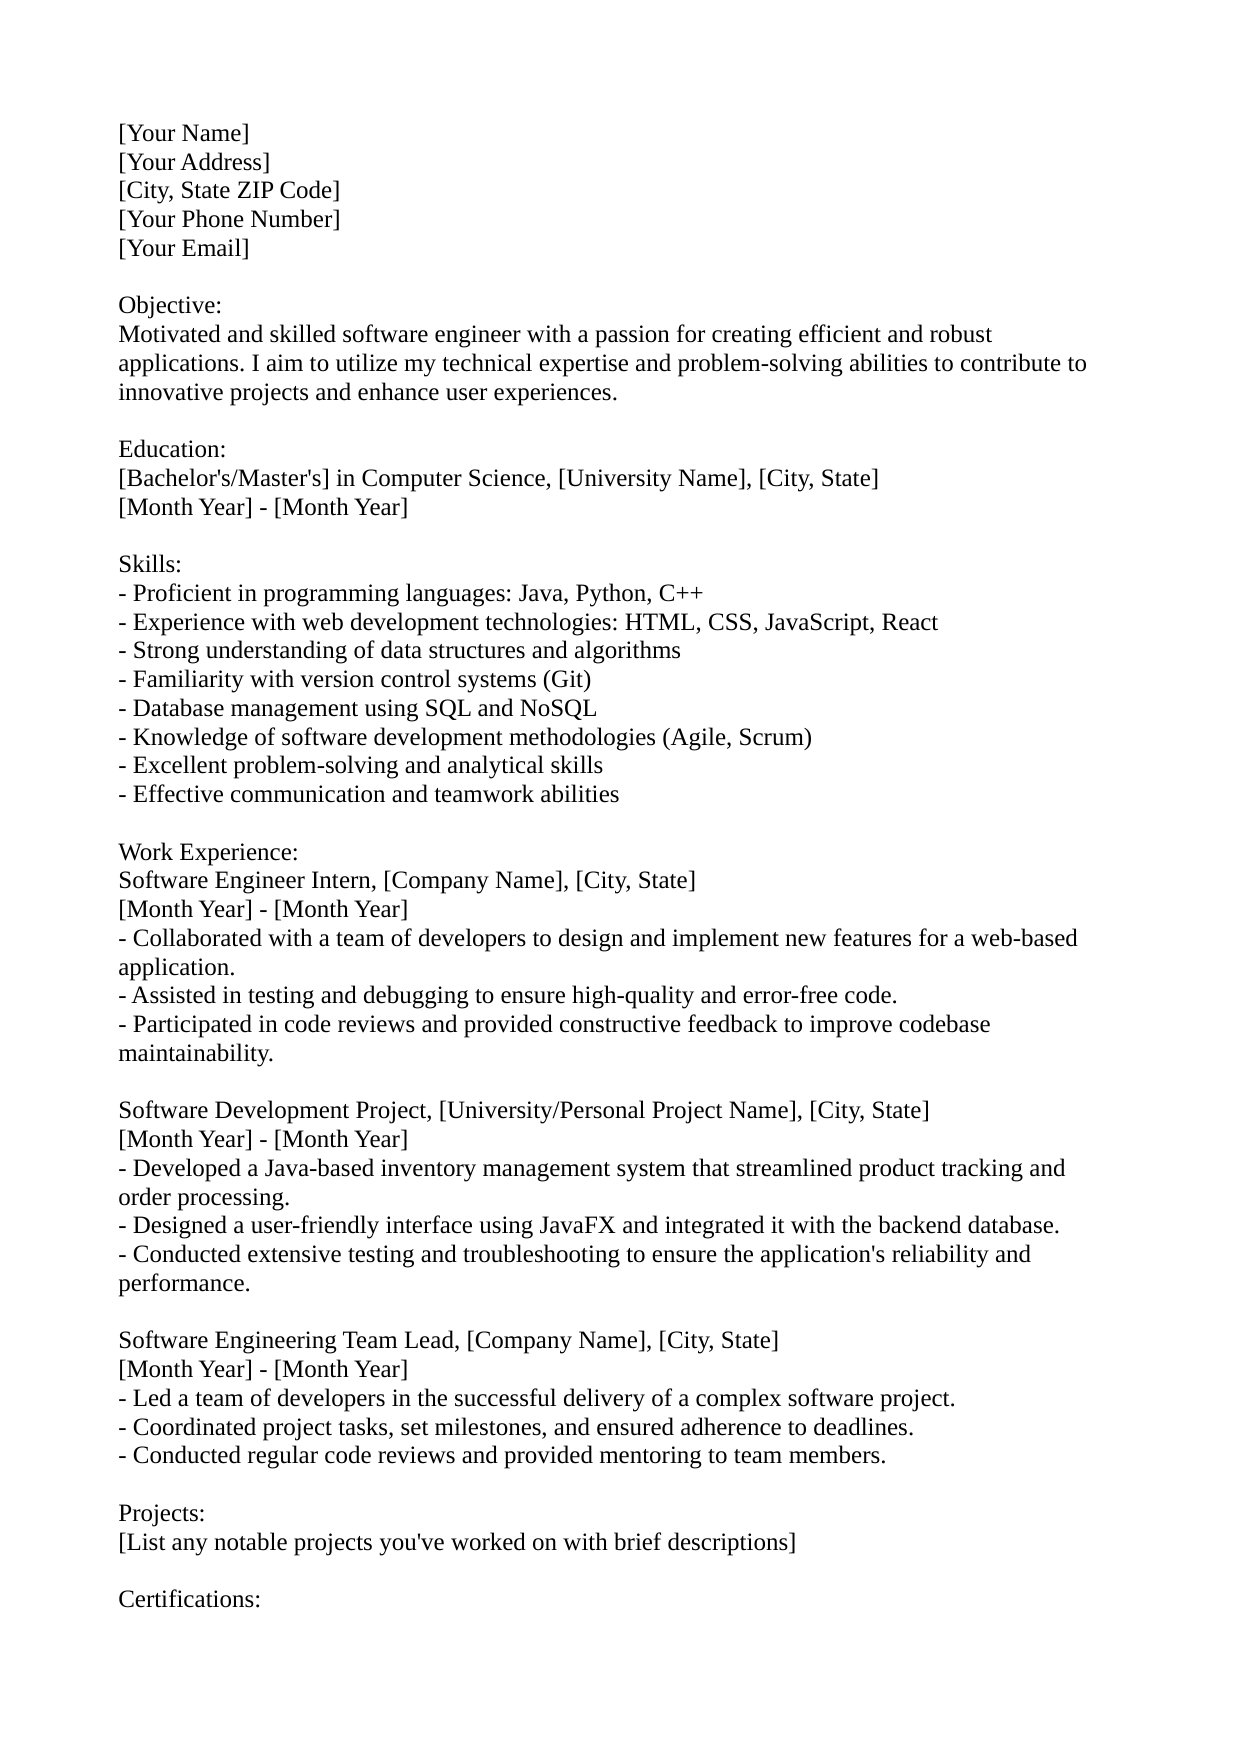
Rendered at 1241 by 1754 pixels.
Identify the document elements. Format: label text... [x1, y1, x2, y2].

text [Month Year] - [Month Year] [118, 1124, 1122, 1153]
text - Coordinated project tasks, set milestones, and ensured adherence to deadlines. [118, 1412, 1122, 1441]
text - Strong understanding of data structures and algorithms [118, 636, 1122, 664]
text - Designed a user-friendly interface using JavaFX and integrated it with the backend database. [118, 1211, 1122, 1239]
text [Month Year] - [Month Year] [118, 492, 1122, 521]
text Skills: [118, 549, 1122, 578]
text [List any notable projects you've worked on with brief descriptions] [118, 1527, 1122, 1556]
text Work Experience: [118, 837, 1122, 866]
text - Database management using SQL and NoSQL [118, 693, 1122, 722]
text - Participated in code reviews and provided constructive feedback to improve codebase maintainability. [118, 1009, 1122, 1067]
text - Collaborated with a team of developers to design and implement new features for a web-based application. [118, 923, 1122, 981]
text Software Development Project, [University/Personal Project Name], [City, State] [118, 1096, 1122, 1124]
text Software Engineer Intern, [Company Name], [City, State] [118, 866, 1122, 894]
text - Knowledge of software development methodologies (Agile, Scrum) [118, 722, 1122, 751]
text - Led a team of developers in the successful delivery of a complex software project. [118, 1383, 1122, 1412]
text [Your Phone Number] [118, 204, 1122, 233]
text Projects: [118, 1498, 1122, 1527]
text - Experience with web development technologies: HTML, CSS, JavaScript, React [118, 607, 1122, 636]
text Software Engineering Team Lead, [Company Name], [City, State] [118, 1326, 1122, 1354]
text [Your Email] [118, 233, 1122, 262]
text - Effective communication and teamwork abilities [118, 779, 1122, 808]
text [Your Address] [118, 147, 1122, 176]
text - Developed a Java-based inventory management system that streamlined product tracking and order processing. [118, 1153, 1122, 1211]
text - Assisted in testing and debugging to ensure high-quality and error-free code. [118, 981, 1122, 1009]
text - Proficient in programming languages: Java, Python, C++ [118, 578, 1122, 607]
text [Month Year] - [Month Year] [118, 1354, 1122, 1383]
text - Conducted regular code reviews and provided mentoring to team members. [118, 1441, 1122, 1469]
text Objective: [118, 291, 1122, 319]
text Certifications: [118, 1584, 1122, 1613]
text Education: [118, 434, 1122, 463]
text Motivated and skilled software engineer with a passion for creating efficient and robust applications. I aim to utilize my technical expertise and problem-solving abilities to contribute to innovative projects and enhance user experiences. [118, 319, 1122, 406]
text - Excellent problem-solving and analytical skills [118, 751, 1122, 779]
text [Bachelor's/Master's] in Computer Science, [University Name], [City, State] [118, 463, 1122, 492]
text - Conducted extensive testing and troubleshooting to ensure the application's reliability and performance. [118, 1239, 1122, 1297]
text - Familiarity with version control systems (Git) [118, 664, 1122, 693]
text [City, State ZIP Code] [118, 176, 1122, 204]
text [Your Name] [118, 118, 1122, 147]
text [Month Year] - [Month Year] [118, 894, 1122, 923]
